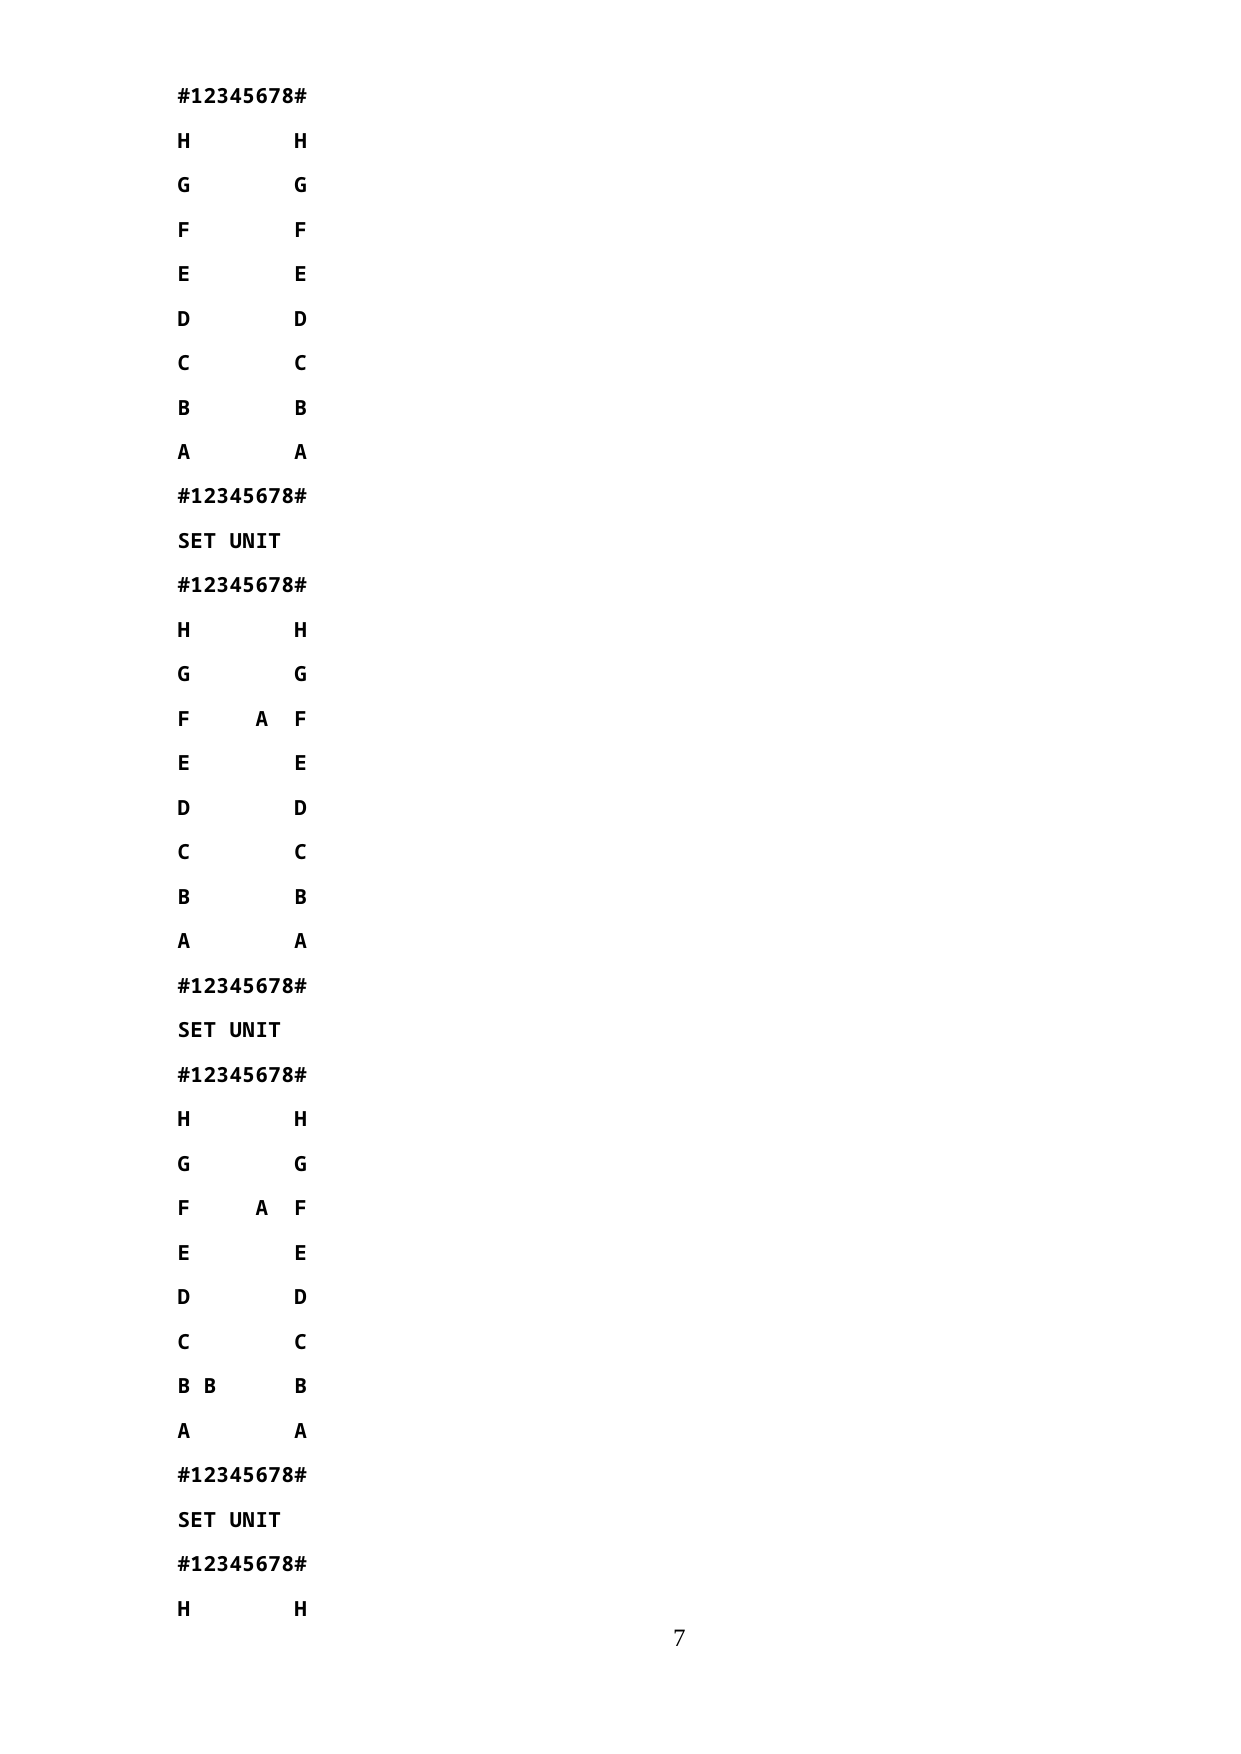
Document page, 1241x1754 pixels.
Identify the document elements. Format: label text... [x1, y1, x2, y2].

text c c [177, 1327, 1181, 1355]
text g g [177, 1149, 1181, 1177]
text a a [177, 926, 1181, 955]
text e e [177, 1238, 1181, 1266]
text d d [177, 1282, 1181, 1311]
text b b [177, 882, 1181, 910]
text b b [177, 393, 1181, 421]
text d d [177, 304, 1181, 332]
text Set unit [177, 1505, 1181, 1533]
text a a [177, 437, 1181, 466]
text #12345678# [177, 482, 1181, 510]
text h h [177, 615, 1181, 643]
text g g [177, 659, 1181, 688]
text #12345678# [177, 1549, 1181, 1578]
text h h [177, 1594, 1181, 1622]
text e e [177, 748, 1181, 777]
text #12345678# [177, 81, 1181, 110]
text #12345678# [177, 571, 1181, 599]
text g g [177, 170, 1181, 199]
text f f [177, 215, 1181, 243]
text #12345678# [177, 1060, 1181, 1088]
text c c [177, 348, 1181, 377]
text f a f [177, 1193, 1181, 1222]
text f a f [177, 704, 1181, 732]
text a a [177, 1416, 1181, 1444]
text h h [177, 1104, 1181, 1133]
text d d [177, 793, 1181, 821]
text Set unit [177, 1015, 1181, 1044]
text h h [177, 126, 1181, 154]
text e e [177, 259, 1181, 288]
text #12345678# [177, 1460, 1181, 1489]
text b b b [177, 1371, 1181, 1400]
text c c [177, 837, 1181, 866]
text Set unit [177, 526, 1181, 554]
text #12345678# [177, 971, 1181, 999]
